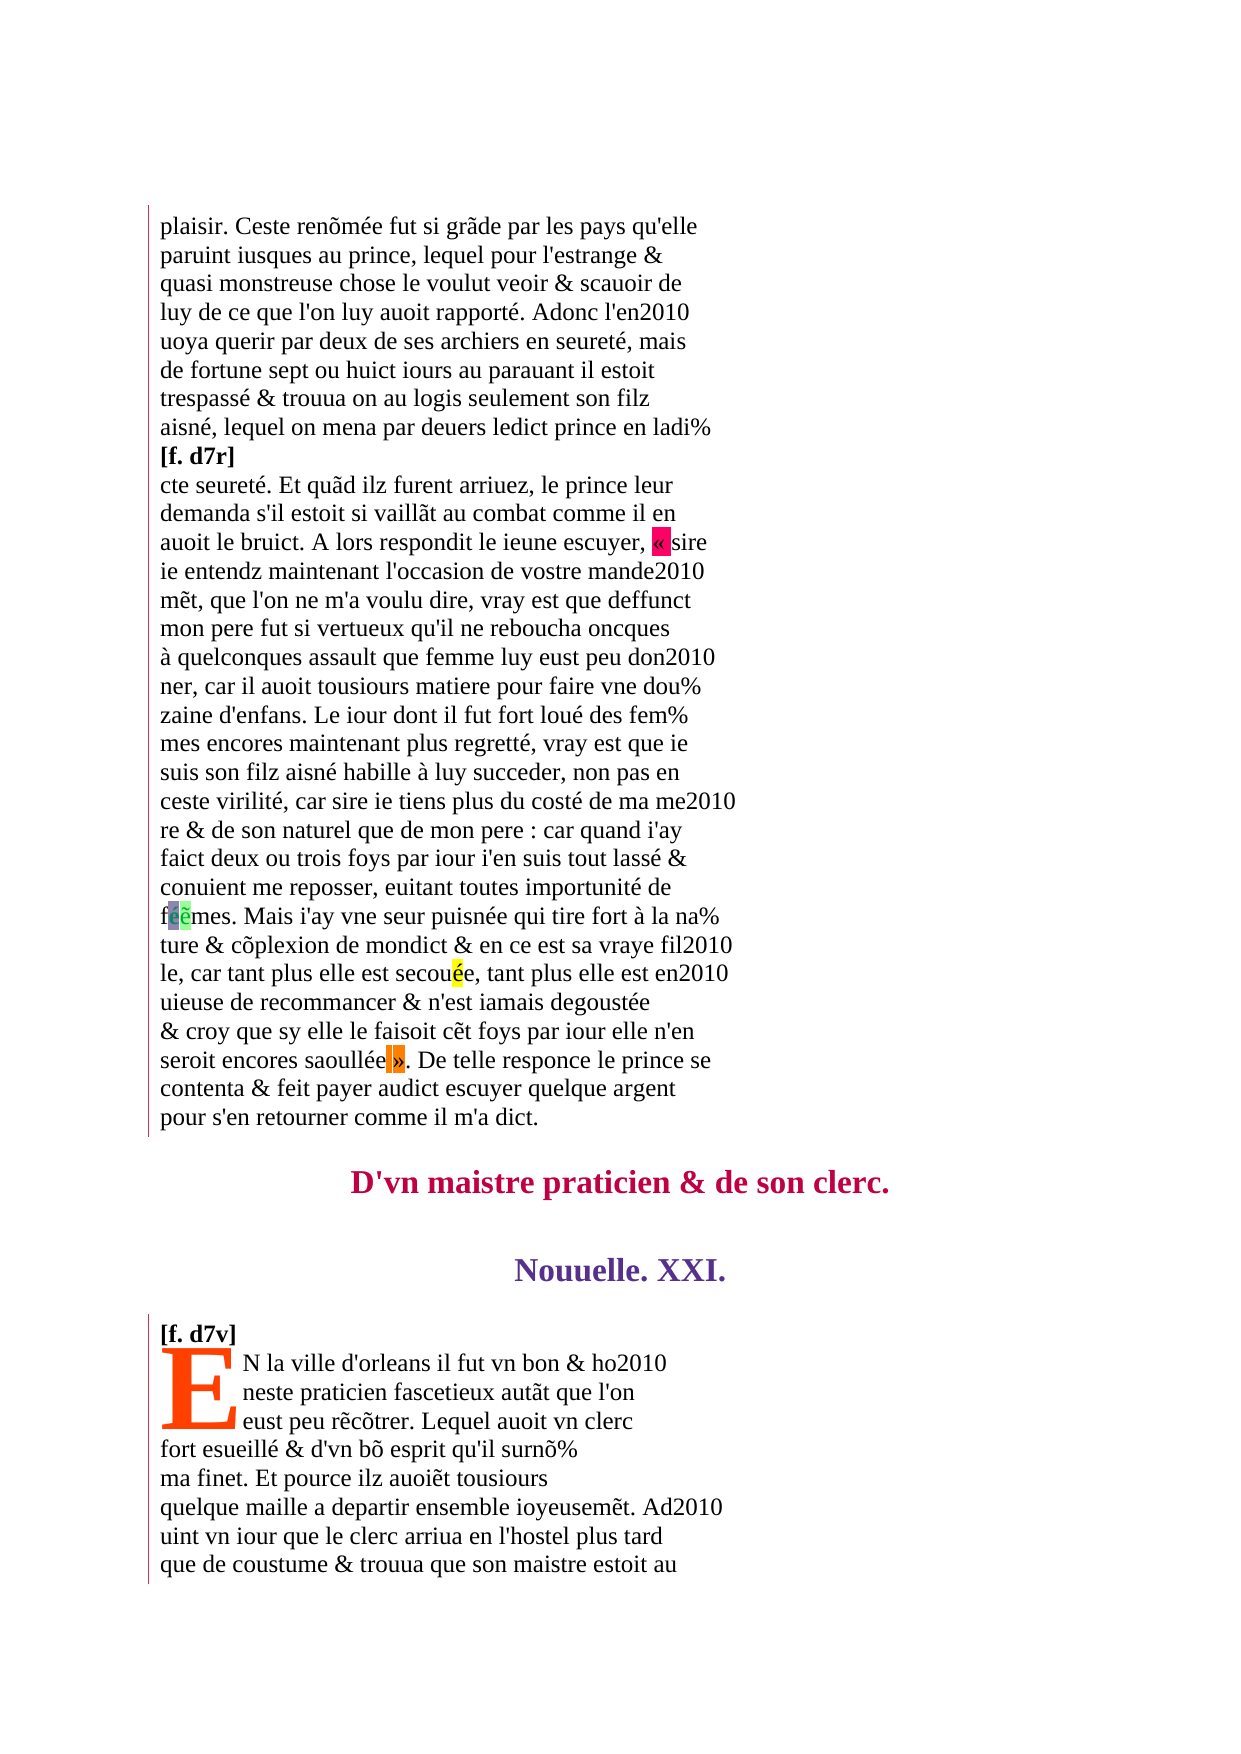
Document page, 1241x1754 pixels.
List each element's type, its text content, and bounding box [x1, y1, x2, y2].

text [f. d7v] [149, 1314, 1093, 1348]
text D'vn maistre praticien & de son clerc. [148, 1162, 1093, 1200]
text plaisir. Ceste renõmée fut si grãde par les pays qu'elle paruint iusques au prince, lequel pour l'estrange & quasi monstreuse chose le voulut veoir & scauoir de luy de ce que l'on luy auoit rapporté. Adonc l'en2010 uoya querir par deux de ses archiers en seureté, mais de fortune sept ou huict iours au parauant il estoit trespassé & trouua on au logis seulement son filz aisné, lequel on mena par deuers ledict prince en ladi% [f. d7r] cte seureté. Et quãd ilz furent arriuez, le prince leur demanda s'il estoit si vaillãt au combat comme il en auoit le bruict. A lors respondit le ieune escuyer, « sire ie entendz maintenant l'occasion de vostre mande2010 mẽt, que l'on ne m'a voulu dire, vray est que deffunct mon pere fut si vertueux qu'il ne reboucha oncques à quelconques assault que femme luy eust peu don2010 ner, car il auoit tousiours matiere pour faire vne dou% zaine d'enfans. Le iour dont il fut fort loué des fem% mes encores maintenant plus regretté, vray est que ie suis son filz aisné habille à luy succeder, non pas en ceste virilité, car sire ie tiens plus du costé de ma me2010 re & de son naturel que de mon pere : car quand i'ay faict deux ou trois foys par iour i'en suis tout lassé & conuient me reposser, euitant toutes importunité de féẽmes. Mais i'ay vne seur puisnée qui tire fort à la na% ture & cõplexion de mondict & en ce est sa vraye fil2010 le, car tant plus elle est secouée, tant plus elle est en2010 uieuse de recommancer & n'est iamais degoustée & croy que sy elle le faisoit cẽt foys par iour elle n'en seroit encores saoullée ». De telle responce le prince se contenta & feit payer audict escuyer quelque argent pour s'en retourner comme il m'a dict. [149, 205, 1093, 1137]
text EN la ville d'orleans il fut vn bon & ho2010 neste praticien fascetieux autãt que l'on eust peu rẽcõtrer. Lequel auoit vn clerc fort esueillé & d'vn bõ esprit qu'il surnõ% ma finet. Et pource ilz auoiẽt tousiours quelque maille a departir ensemble ioyeusemẽt. Ad2010 uint vn iour que le clerc arriua en l'hostel plus tard que de coustume & trouua que son maistre estoit au [149, 1348, 1093, 1584]
text Nouuelle. XXI. [148, 1250, 1093, 1289]
